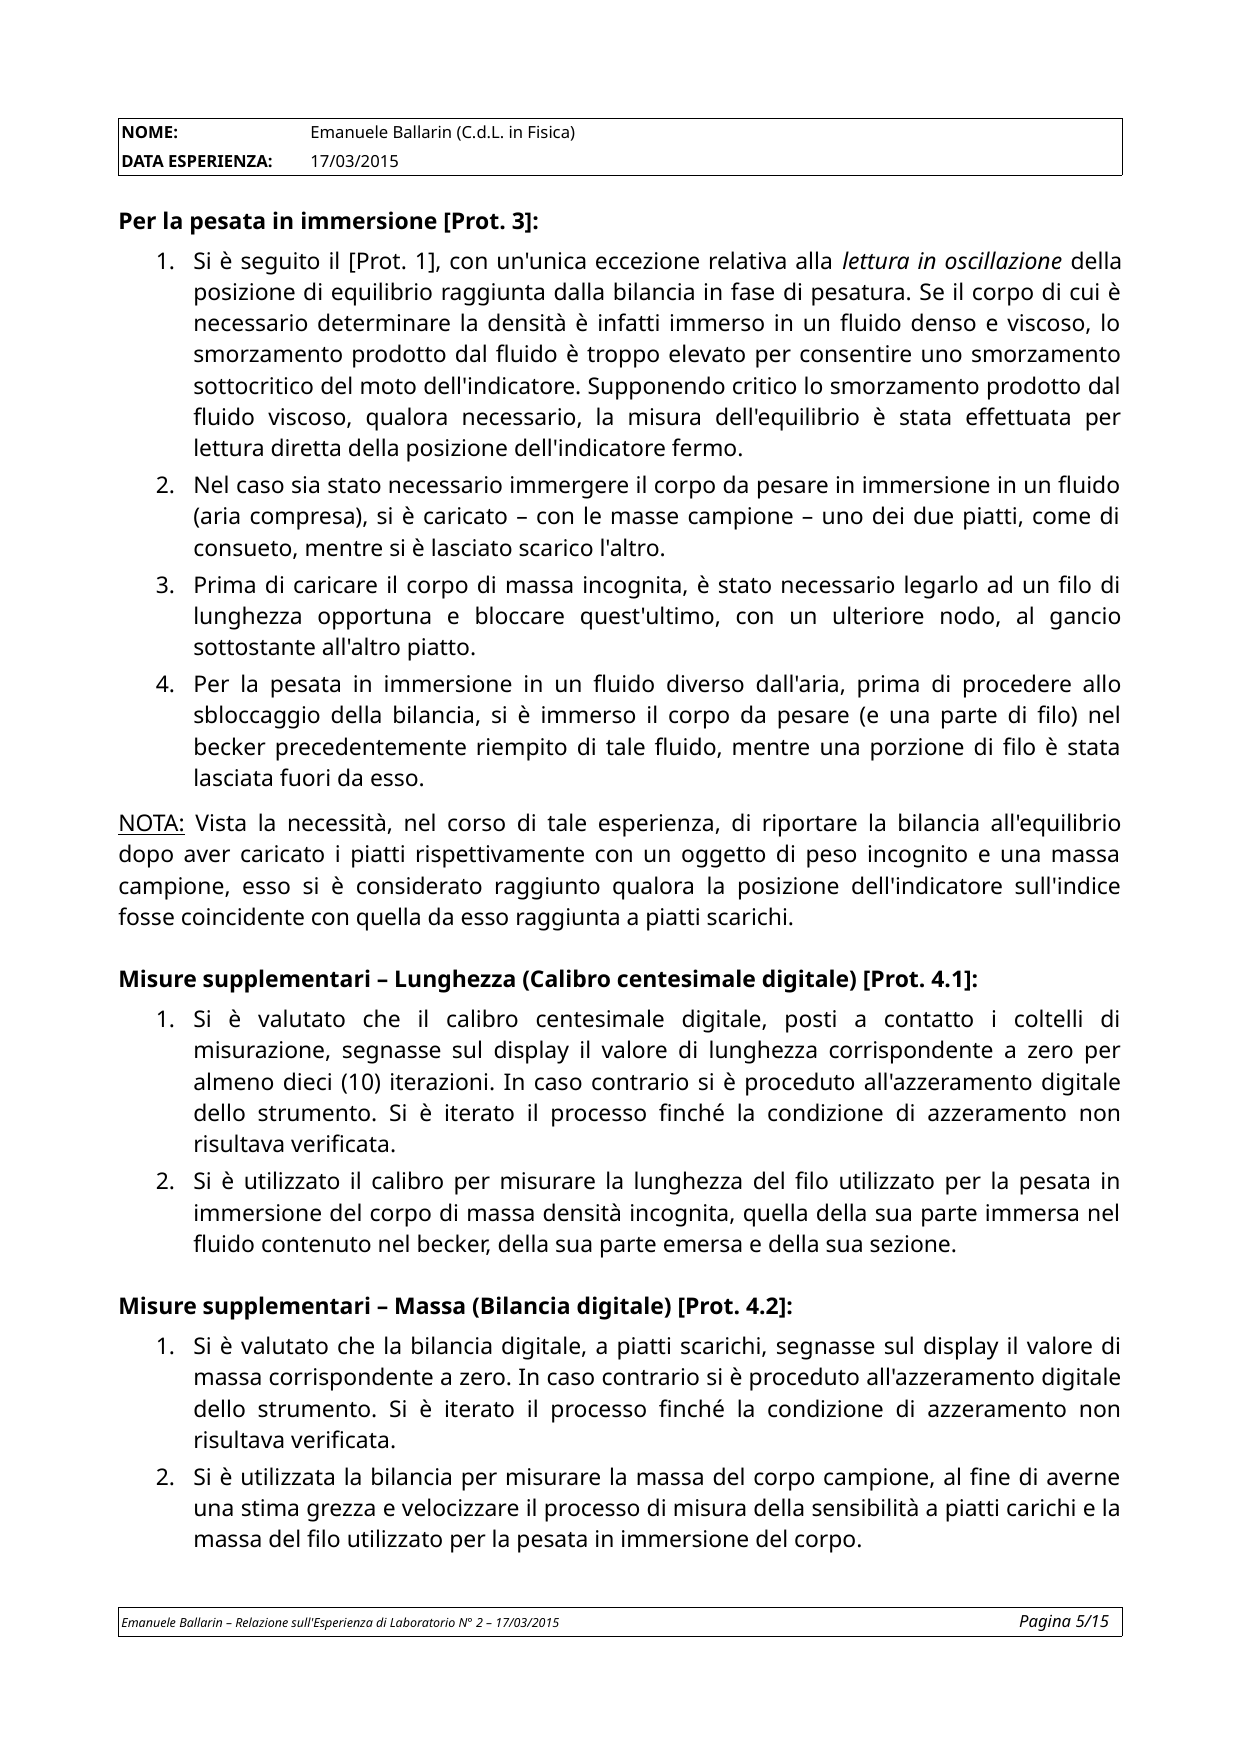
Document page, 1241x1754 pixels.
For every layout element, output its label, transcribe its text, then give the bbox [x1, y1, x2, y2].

list Prima di caricare il corpo di massa incognita, è stato necessario legarlo ad un filo di lunghezza opportuna e bloccare quest'ultimo, con un ulteriore nodo, al gancio sottostante all'altro piatto. [156, 568, 1122, 662]
text NOTA: Vista la necessità, nel corso di tale esperienza, di riportare la bilancia all'equilibrio dopo aver caricato i piatti rispettivamente con un oggetto di peso incognito e una massa campione, esso si è considerato raggiunto qualora la posizione dell'indicatore sull'indice fosse coincidente con quella da esso raggiunta a piatti scarichi. [118, 807, 1122, 932]
list Si è valutato che il calibro centesimale digitale, posti a contatto i coltelli di misurazione, segnasse sul display il valore di lunghezza corrispondente a zero per almeno dieci (10) iterazioni. In caso contrario si è proceduto all'azzeramento digitale dello strumento. Si è iterato il processo finché la condizione di azzeramento non risultava verificata. [156, 1003, 1122, 1159]
list Si è valutato che la bilancia digitale, a piatti scarichi, segnasse sul display il valore di massa corrispondente a zero. In caso contrario si è proceduto all'azzeramento digitale dello strumento. Si è iterato il processo finché la condizione di azzeramento non risultava verificata. [156, 1330, 1122, 1455]
list Si è utilizzata la bilancia per misurare la massa del corpo campione, al fine di averne una stima grezza e velocizzare il processo di misura della sensibilità a piatti carichi e la massa del filo utilizzato per la pesata in immersione del corpo. [156, 1461, 1122, 1554]
list Si è seguito il [Prot. 1], con un'unica eccezione relativa alla lettura in oscillazione della posizione di equilibrio raggiunta dalla bilancia in fase di pesatura. Se il corpo di cui è necessario determinare la densità è infatti immerso in un fluido denso e viscoso, lo smorzamento prodotto dal fluido è troppo elevato per consentire uno smorzamento sottocritico del moto dell'indicatore. Supponendo critico lo smorzamento prodotto dal fluido viscoso, qualora necessario, la misura dell'equilibrio è stata effettuata per lettura diretta della posizione dell'indicatore fermo. [156, 244, 1122, 463]
list Si è utilizzato il calibro per misurare la lunghezza del filo utilizzato per la pesata in immersione del corpo di massa densità incognita, quella della sua parte immersa nel fluido contenuto nel becker, della sua parte emersa e della sua sezione. [156, 1165, 1122, 1259]
list Per la pesata in immersione in un fluido diverso dall'aria, prima di procedere allo sbloccaggio della bilancia, si è immerso il corpo da pesare (e una parte di filo) nel becker precedentemente riempito di tale fluido, mentre una porzione di filo è stata lasciata fuori da esso. [156, 668, 1122, 793]
text Misure supplementari – Massa (Bilancia digitale) [Prot. 4.2]: [118, 1290, 1122, 1321]
list Nel caso sia stato necessario immergere il corpo da pesare in immersione in un fluido (aria compresa), si è caricato – con le masse campione – uno dei due piatti, come di consueto, mentre si è lasciato scarico l'altro. [156, 469, 1122, 563]
text Per la pesata in immersione [Prot. 3]: [118, 205, 1122, 236]
text Misure supplementari – Lunghezza (Calibro centesimale digitale) [Prot. 4.1]: [118, 963, 1122, 995]
